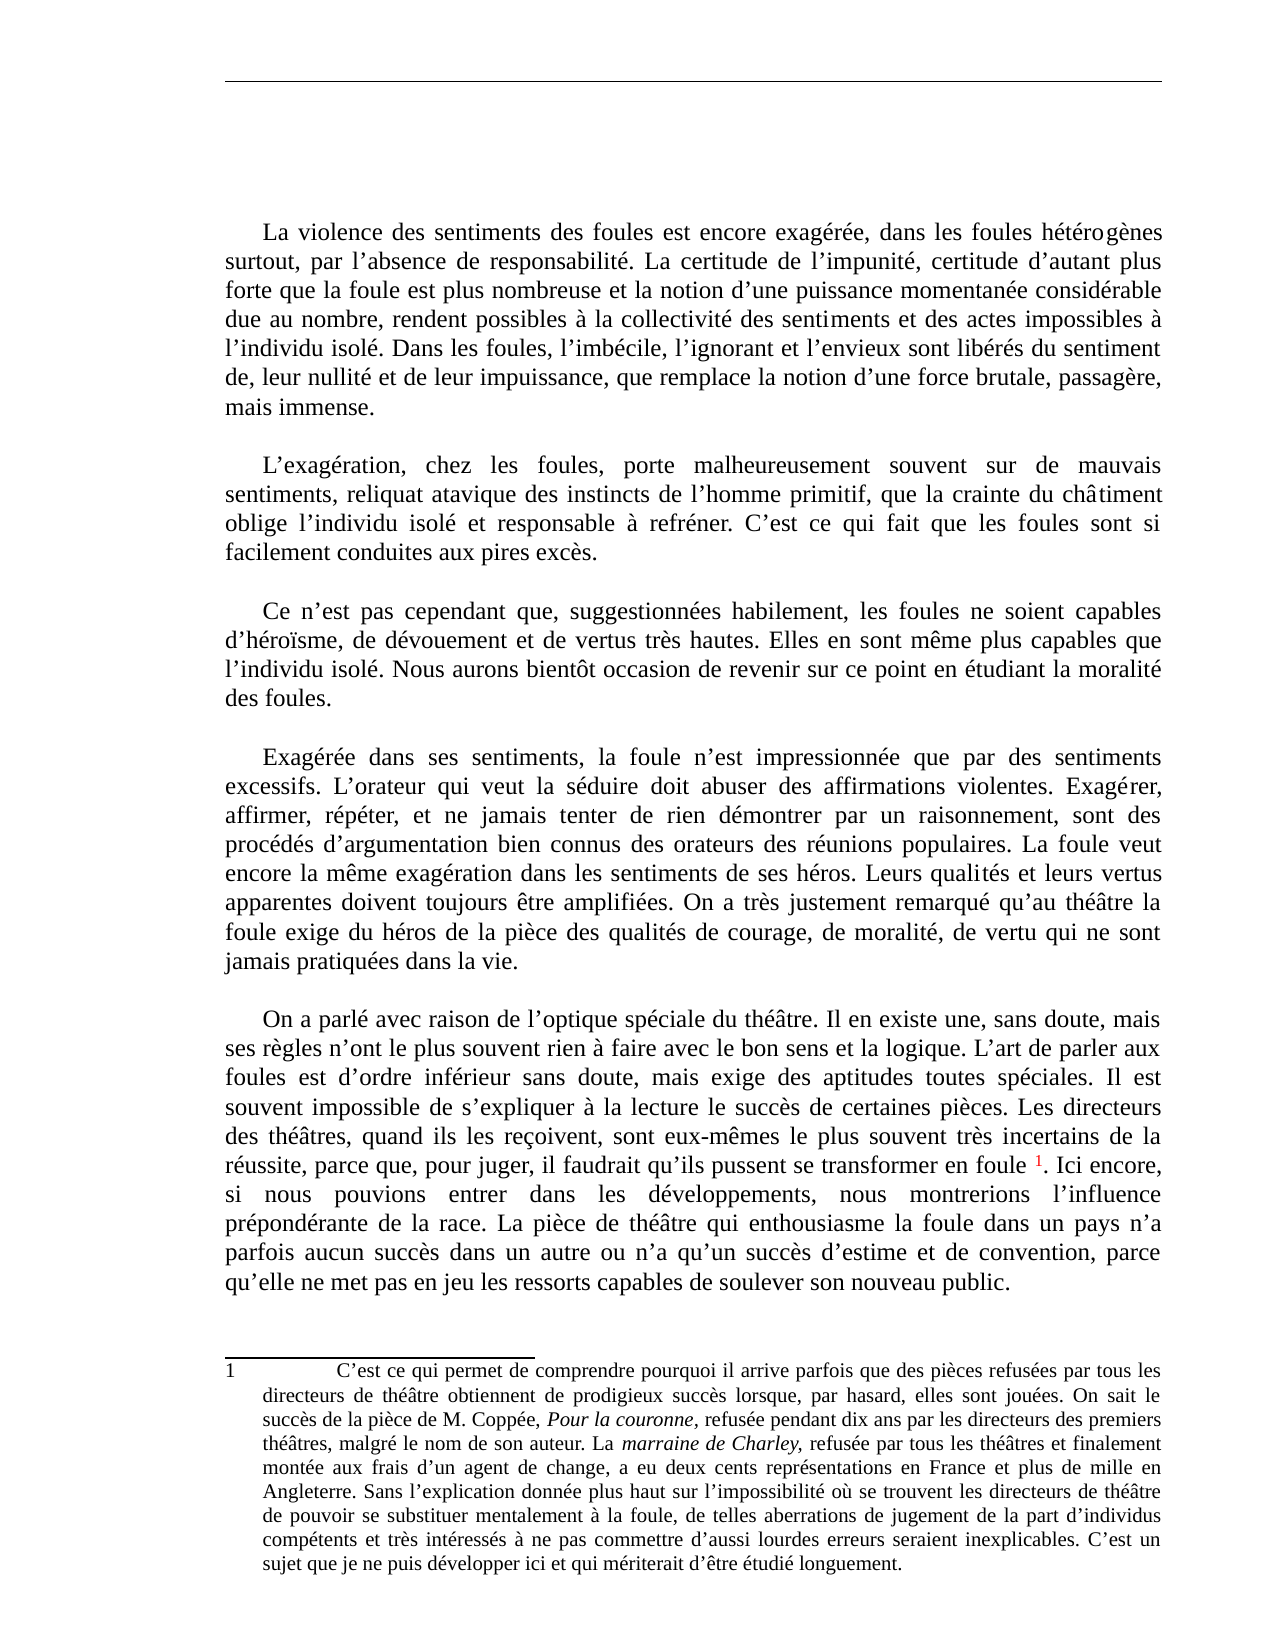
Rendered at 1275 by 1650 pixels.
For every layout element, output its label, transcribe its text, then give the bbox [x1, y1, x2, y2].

text C’est ce qui permet de comprendre pourquoi il arrive parfois que des pièces refusées par tous les directeurs de théâtre obtiennent de prodigieux succès lorsque, par hasard, elles sont jouées. On sait le succès de la pièce de M. Coppée, Pour la couronne, refusée pendant dix ans par les directeurs des premiers théâtres, malgré le nom de son auteur. La marraine de Charley, refusée par tous les théâtres et finalement montée aux frais d’un agent de change, a eu deux cents représentations en France et plus de mille en Angleterre. Sans l’explication donnée plus haut sur l’impossibilité où se trouvent les directeurs de théâtre de pouvoir se substituer mentalement à la foule, de telles aberrations de jugement de la part d’individus compétents et très intéressés à ne pas commettre d’aussi lourdes erreurs seraient inexplicables. C’est un sujet que je ne puis développer ici et qui mériterait d’être étudié longuement. [225, 1358, 1162, 1575]
text Ce n’est pas cependant que, suggestionnées habilement, les foules ne soient capables d’héroïsme, de dévouement et de vertus très hautes. Elles en sont même plus capables que l’individu isolé. Nous aurons bientôt occasion de revenir sur ce point en étudiant la moralité des foules. [225, 596, 1162, 712]
text On a parlé avec raison de l’optique spéciale du théâtre. Il en existe une, sans doute, mais ses règles n’ont le plus souvent rien à faire avec le bon sens et la logique. L’art de parler aux foules est d’ordre inférieur sans doute, mais exige des aptitudes toutes spéciales. Il est souvent impossible de s’expliquer à la lecture le succès de certaines pièces. Les directeurs des théâtres, quand ils les reçoivent, sont eux-mêmes le plus souvent très incertains de la réussite, parce que, pour juger, il faudrait qu’ils pussent se transformer en foule . Ici encore, si nous pouvions entrer dans les développements, nous montrerions l’influence prépondérante de la race. La pièce de théâtre qui enthousiasme la foule dans un pays n’a parfois aucun succès dans un autre ou n’a qu’un succès d’estime et de convention, parce qu’elle ne met pas en jeu les ressorts capables de soulever son nouveau public. [225, 1004, 1162, 1296]
text Exagérée dans ses sentiments, la foule n’est impressionnée que par des sentiments excessifs. L’orateur qui veut la séduire doit abuser des affirmations violentes. Exagé­rer, affirmer, répéter, et ne jamais tenter de rien démontrer par un raisonnement, sont des procédés d’argumentation bien connus des orateurs des réunions populaires. La foule veut encore la même exagération dans les sentiments de ses héros. Leurs quali­tés et leurs vertus apparentes doivent toujours être amplifiées. On a très justement remarqué qu’au théâtre la foule exige du héros de la pièce des qualités de courage, de moralité, de vertu qui ne sont jamais pratiquées dans la vie. [225, 742, 1162, 975]
text La violence des sentiments des foules est encore exagérée, dans les foules hétéro­gènes surtout, par l’absence de responsabilité. La certitude de l’impunité, certitude d’autant plus forte que la foule est plus nombreuse et la notion d’une puissance momentanée considérable due au nombre, rendent possibles à la collectivité des senti­ments et des actes impossibles à l’individu isolé. Dans les foules, l’imbécile, l’ignorant et l’envieux sont libérés du sentiment de, leur nullité et de leur impuissance, que remplace la notion d’une force brutale, passagère, mais immense. [225, 217, 1162, 421]
text L’exagération, chez les foules, porte malheureusement souvent sur de mauvais sentiments, reliquat atavique des instincts de l’homme primitif, que la crainte du châ­timent oblige l’individu isolé et responsable à refréner. C’est ce qui fait que les foules sont si facilement conduites aux pires excès. [225, 450, 1162, 567]
